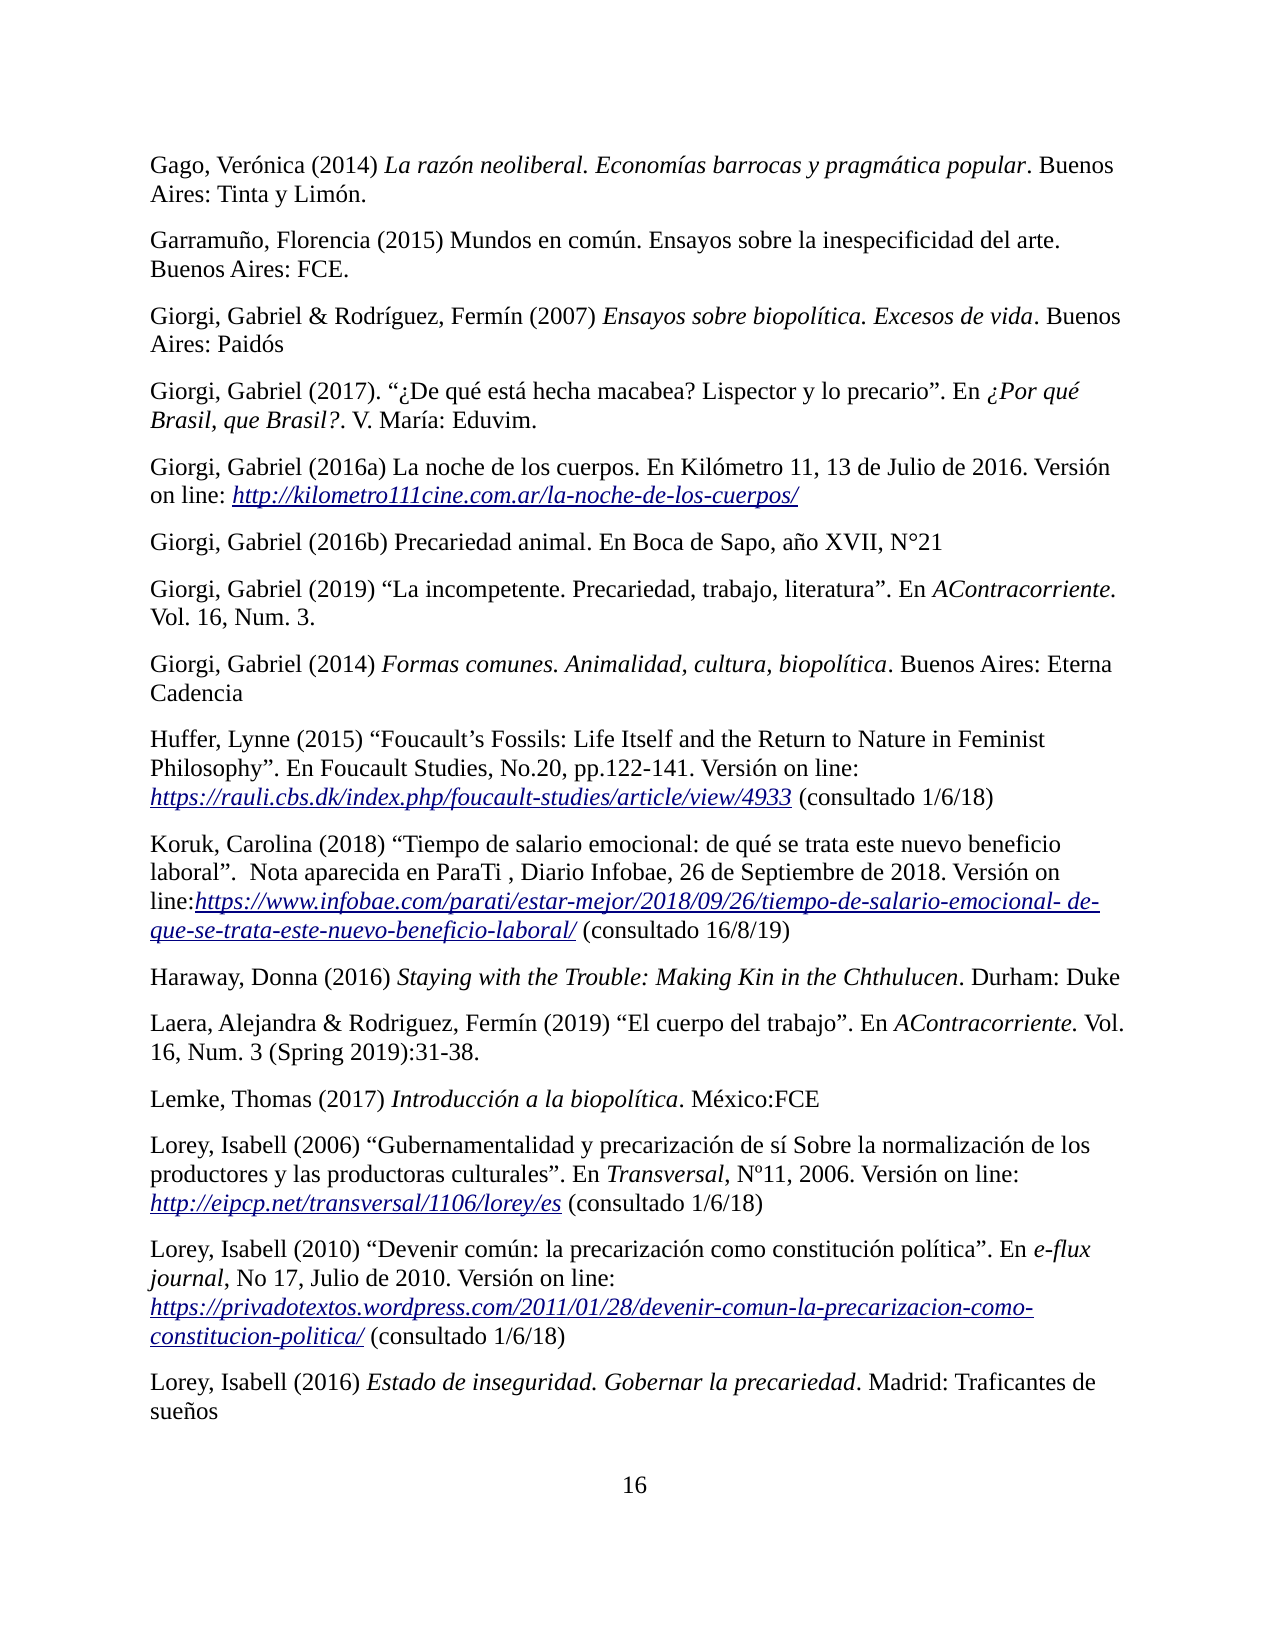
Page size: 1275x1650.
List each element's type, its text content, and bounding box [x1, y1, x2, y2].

text Laera, Alejandra & Rodriguez, Fermín (2019) “El cuerpo del trabajo”. En AContracorriente. Vol. 16, Num. 3 (Spring 2019):31-38. [150, 1008, 1125, 1066]
text Garramuño, Florencia (2015) Mundos en común. Ensayos sobre la inespecificidad del arte. Buenos Aires: FCE. [150, 225, 1125, 283]
text Gago, Verónica (2014) La razón neoliberal. Economías barrocas y pragmática popular. Buenos Aires: Tinta y Limón. [150, 150, 1125, 207]
text Giorgi, Gabriel (2016b) Precariedad animal. En Boca de Sapo, año XVII, N°21 [150, 527, 1125, 556]
text Lorey, Isabell (2016) Estado de inseguridad. Gobernar la precariedad. Madrid: Traficantes de sueños [150, 1367, 1125, 1425]
text Huffer, Lynne (2015) “Foucault’s Fossils: Life Itself and the Return to Nature in Feminist Philosophy”. En Foucault Studies, No.20, pp.122-141. Versión on line: https://rauli.cbs.dk/index.php/foucault-studies/article/view/4933 (consultado 1/6/18) [150, 724, 1125, 811]
text Koruk, Carolina (2018) “Tiempo de salario emocional: de qué se trata este nuevo beneficio laboral”. Nota aparecida en ParaTi , Diario Infobae, 26 de Septiembre de 2018. Versión on line:https://www.infobae.com/parati/estar-mejor/2018/09/26/tiempo-de-salario-emocional- de-que-se-trata-este-nuevo-beneficio-laboral/ (consultado 16/8/19) [150, 829, 1125, 944]
text Giorgi, Gabriel (2019) “La incompetente. Precariedad, trabajo, literatura”. En AContracorriente. Vol. 16, Num. 3. [150, 574, 1125, 631]
text Giorgi, Gabriel (2014) Formas comunes. Animalidad, cultura, biopolítica. Buenos Aires: Eterna Cadencia [150, 649, 1125, 707]
text Lorey, Isabell (2010) “Devenir común: la precarización como constitución política”. En e-flux journal, No 17, Julio de 2010. Versión on line: https://privadotextos.wordpress.com/2011/01/28/devenir-comun-la-precarizacion-como-constitucion-politica/ (consultado 1/6/18) [150, 1234, 1125, 1349]
text Haraway, Donna (2016) Staying with the Trouble: Making Kin in the Chthulucen. Durham: Duke [150, 962, 1125, 990]
text Giorgi, Gabriel & Rodríguez, Fermín (2007) Ensayos sobre biopolítica. Excesos de vida. Buenos Aires: Paidós [150, 301, 1125, 358]
text Lemke, Thomas (2017) Introducción a la biopolítica. México:FCE [150, 1084, 1125, 1112]
text Lorey, Isabell (2006) “Gubernamentalidad y precarización de sí Sobre la normalización de los productores y las productoras culturales”. En Transversal, Nº11, 2006. Versión on line: http://eipcp.net/transversal/1106/lorey/es (consultado 1/6/18) [150, 1130, 1125, 1217]
text Giorgi, Gabriel (2016a) La noche de los cuerpos. En Kilómetro 11, 13 de Julio de 2016. Versión on line: http://kilometro111cine.com.ar/la-noche-de-los-cuerpos/ [150, 452, 1125, 509]
text Giorgi, Gabriel (2017). “¿De qué está hecha macabea? Lispector y lo precario”. En ¿Por qué Brasil, que Brasil?. V. María: Eduvim. [150, 376, 1125, 434]
